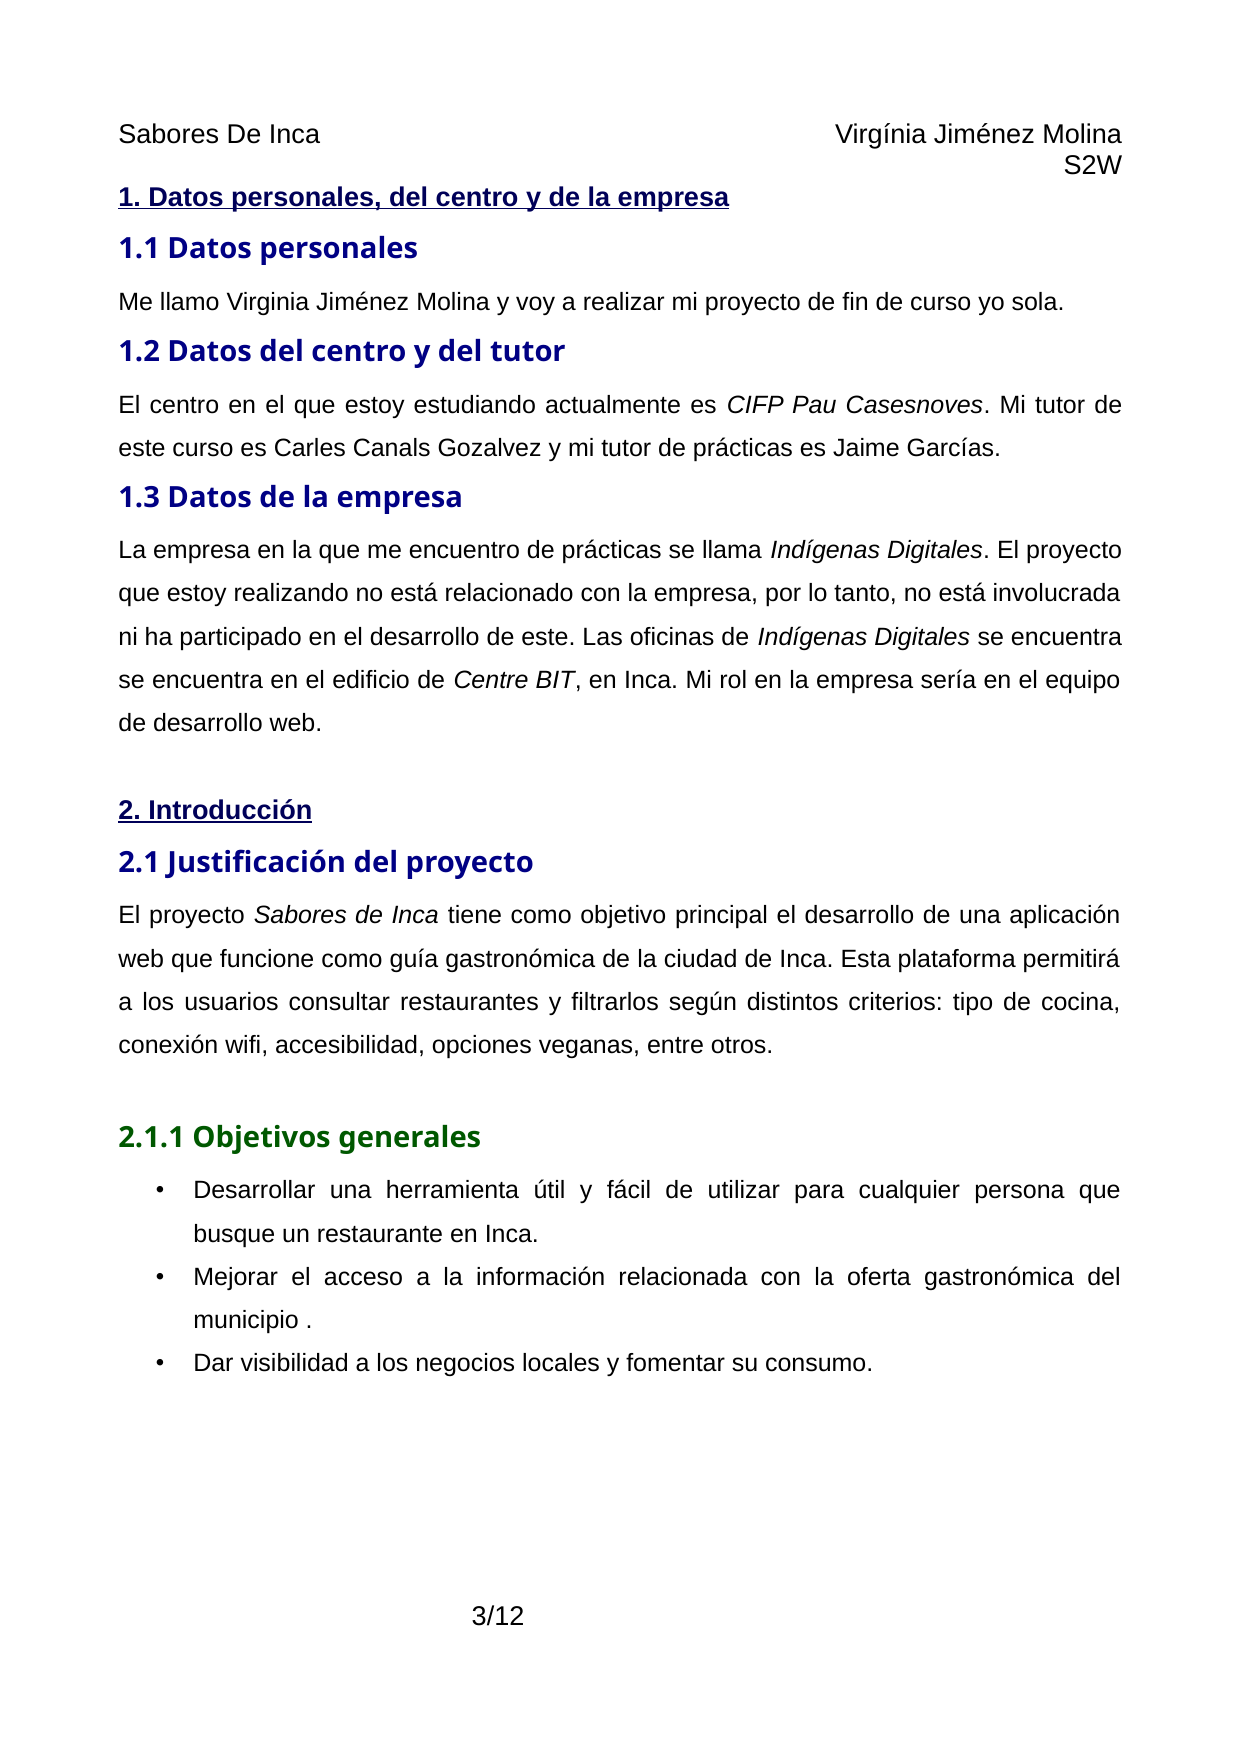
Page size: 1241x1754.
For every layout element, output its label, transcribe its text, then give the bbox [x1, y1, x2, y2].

list Mejorar el acceso a la información relacionada con la oferta gastronómica del municipio . [156, 1262, 1122, 1334]
subtitle 2. Introducción [118, 794, 1122, 825]
text La empresa en la que me encuentro de prácticas se llama Indígenas Digitales. El proyecto que estoy realizando no está relacionado con la empresa, por lo tanto, no está involucrada ni ha participado en el desarrollo de este. Las oficinas de Indígenas Digitales se encuentra se encuentra en el edificio de Centre BIT, en Inca. Mi rol en la empresa sería en el equipo de desarrollo web. [118, 535, 1122, 737]
subtitle 2.1.1 Objetivos generales [118, 1116, 1122, 1156]
subtitle 1. Datos personales, del centro y de la empresa [118, 181, 1122, 212]
list Dar visibilidad a los negocios locales y fomentar su consumo. [156, 1348, 1122, 1377]
list Desarrollar una herramienta útil y fácil de utilizar para cualquier persona que busque un restaurante en Inca. [156, 1176, 1122, 1247]
subtitle 1.3 Datos de la empresa [118, 476, 1122, 516]
text El proyecto Sabores de Inca tiene como objetivo principal el desarrollo de una aplicación web que funcione como guía gastronómica de la ciudad de Inca. Esta plataforma permitirá a los usuarios consultar restaurantes y filtrarlos según distintos criterios: tipo de cocina, conexión wifi, accesibilidad, opciones veganas, entre otros. [118, 900, 1122, 1058]
subtitle 1.2 Datos del centro y del tutor [118, 330, 1122, 370]
subtitle 1.1 Datos personales [118, 227, 1122, 267]
text El centro en el que estoy estudiando actualmente es CIFP Pau Casesnoves. Mi tutor de este curso es Carles Canals Gozalvez y mi tutor de prácticas es Jaime Garcías. [118, 389, 1122, 461]
text Me llamo Virginia Jiménez Molina y voy a realizar mi proyecto de fin de curso yo sola. [118, 287, 1122, 316]
subtitle 2.1 Justificación del proyecto [118, 841, 1122, 881]
